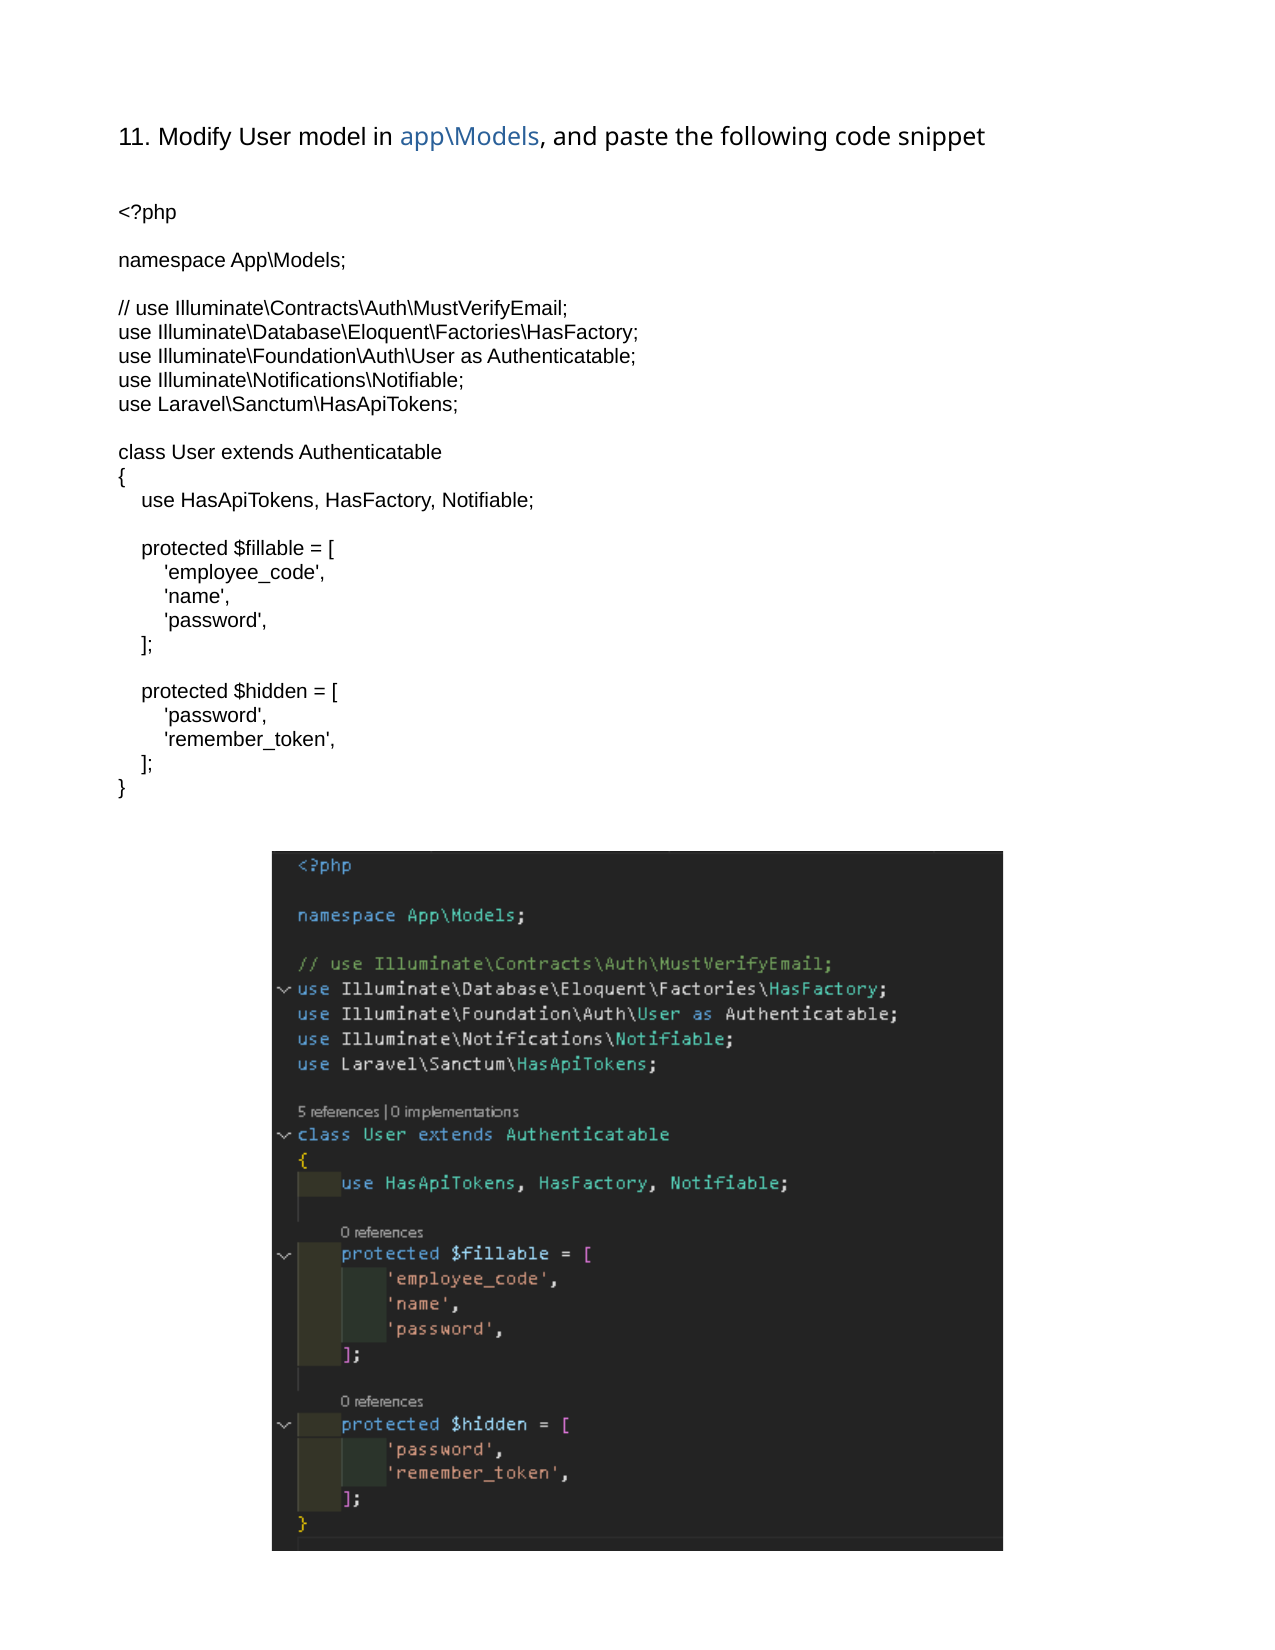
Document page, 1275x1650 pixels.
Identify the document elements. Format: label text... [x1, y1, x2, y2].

text } [118, 775, 1157, 799]
text ]; [118, 631, 1157, 655]
text use HasApiTokens, HasFactory, Notifiable; [118, 487, 1157, 511]
text class User extends Authenticatable [118, 439, 1157, 463]
text 11. Modify User model in app\Models, and paste the following code snippet [118, 118, 1157, 152]
text use Illuminate\Foundation\Auth\User as Authenticatable; [118, 344, 1157, 368]
text protected $fillable = [ [118, 536, 1157, 559]
text 'password', [118, 703, 1157, 727]
text use Illuminate\Notifications\Notifiable; [118, 368, 1157, 392]
text namespace App\Models; [118, 248, 1157, 272]
text 'password', [118, 607, 1157, 631]
text 'remember_token', [118, 727, 1157, 751]
text 'name', [118, 583, 1157, 607]
text { [118, 463, 1157, 487]
text use Illuminate\Database\Eloquent\Factories\HasFactory; [118, 320, 1157, 344]
text <?php [118, 200, 1157, 224]
text 'employee_code', [118, 559, 1157, 583]
text ]; [118, 751, 1157, 775]
picture [271, 851, 1004, 1551]
text protected $hidden = [ [118, 679, 1157, 703]
text // use Illuminate\Contracts\Auth\MustVerifyEmail; [118, 296, 1157, 320]
text use Laravel\Sanctum\HasApiTokens; [118, 392, 1157, 416]
